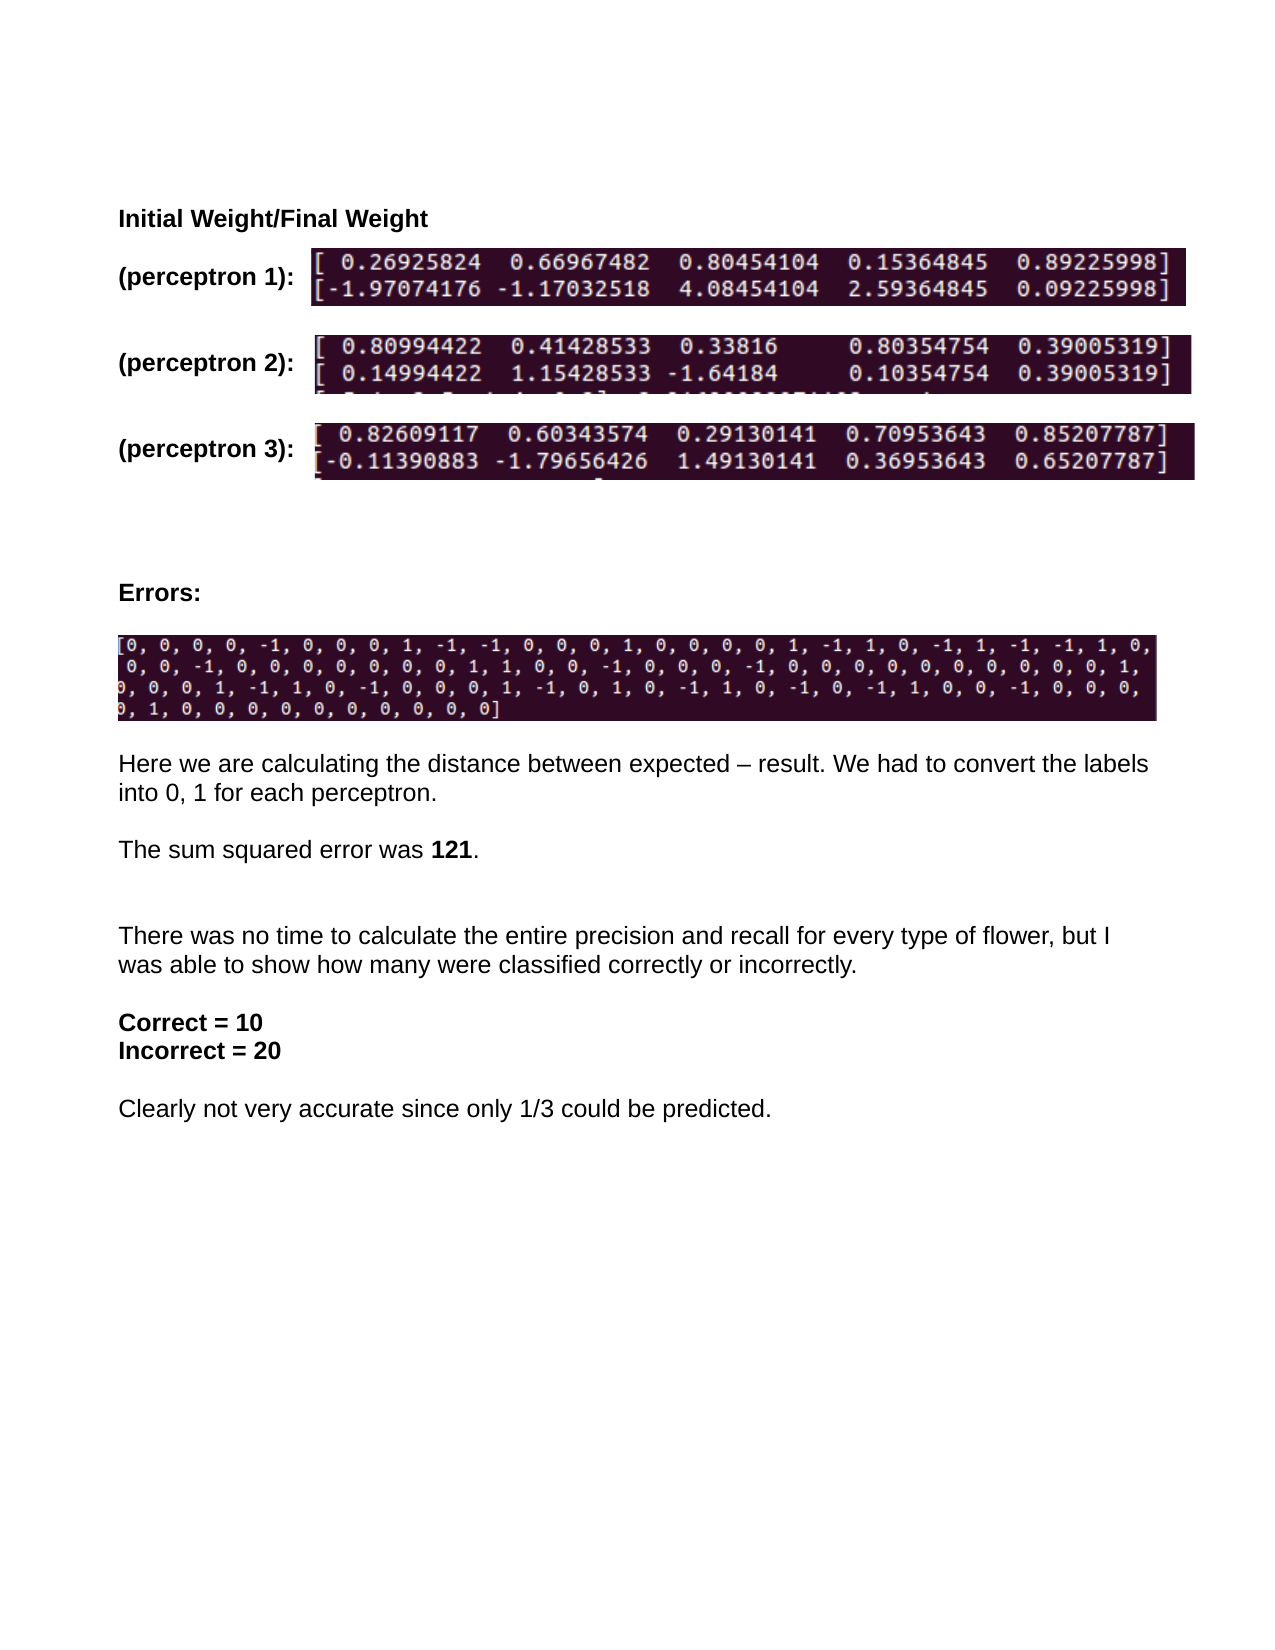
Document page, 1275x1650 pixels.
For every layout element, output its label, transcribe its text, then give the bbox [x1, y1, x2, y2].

text There was no time to calculate the entire precision and recall for every type of flower, but I was able to show how many were classified correctly or incorrectly. [118, 921, 1157, 979]
text Here we are calculating the distance between expected – result. We had to convert the labels into 0, 1 for each perceptron. [118, 749, 1157, 806]
picture [314, 423, 1195, 480]
picture [311, 248, 1186, 306]
text (perceptron 1): [118, 262, 311, 291]
picture [314, 335, 1192, 394]
text (perceptron 3): [118, 434, 314, 463]
text (perceptron 2): [118, 348, 314, 377]
picture [118, 635, 1157, 721]
text Correct = 10 [118, 1008, 1157, 1036]
text Errors: [118, 578, 1157, 607]
text The sum squared error was 121. [118, 835, 1157, 864]
text Incorrect = 20 [118, 1036, 1157, 1065]
text Clearly not very accurate since only 1/3 could be predicted. [118, 1094, 1157, 1123]
text Initial Weight/Final Weight [118, 204, 1157, 233]
